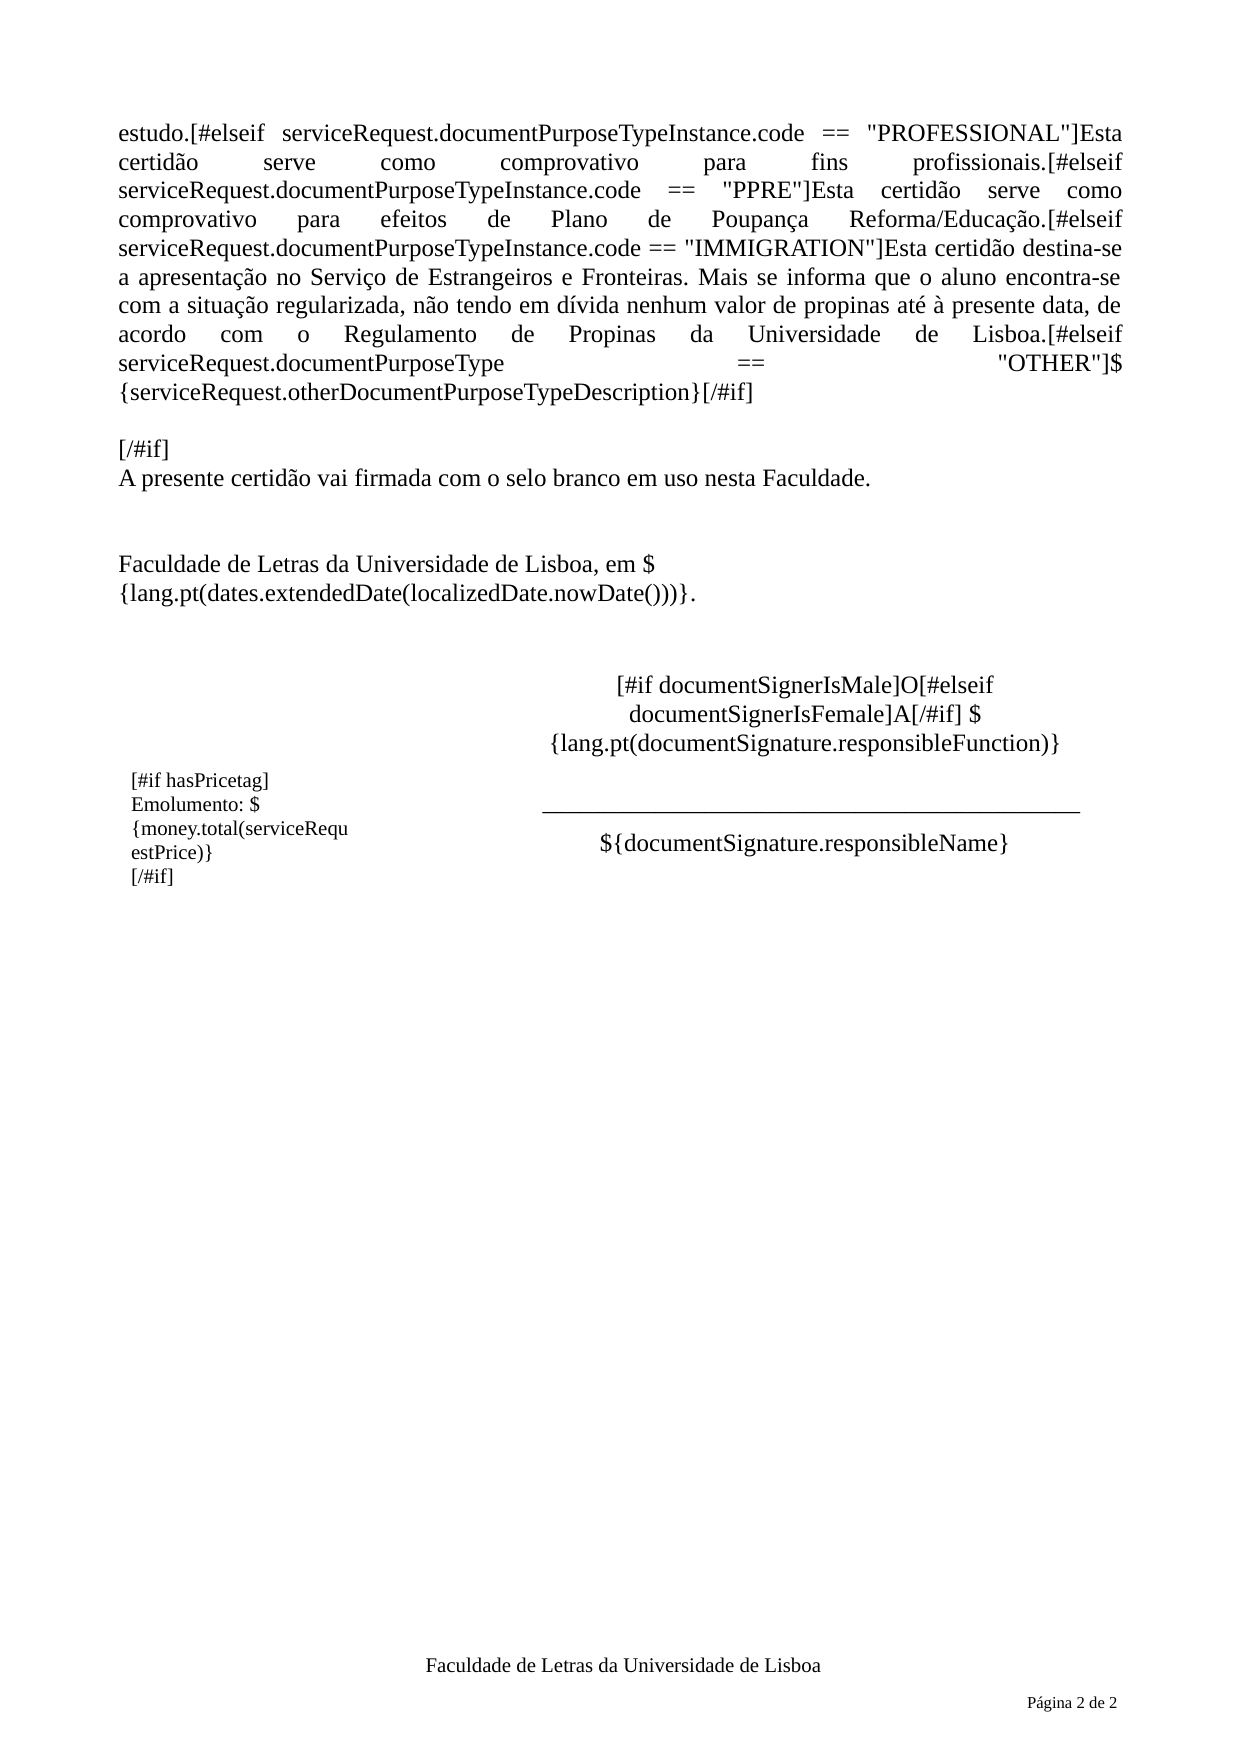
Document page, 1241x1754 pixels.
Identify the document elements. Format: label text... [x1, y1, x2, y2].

table_cell ${documentSignature.responsibleName} [500, 822, 1110, 894]
text [/#if] [118, 434, 1122, 463]
table_cell ___________________________________________ [500, 762, 1110, 822]
text estudo.[#elseif serviceRequest.documentPurposeTypeInstance.code == "PROFESSIONAL"]Esta certidão serve como comprovativo para fins profissionais.[#elseif serviceRequest.documentPurposeTypeInstance.code == "PPRE"]Esta certidão serve como comprovativo para efeitos de Plano de Poupança Reforma/Educação.[#elseif serviceRequest.documentPurposeTypeInstance.code == "IMMIGRATION"]Esta certidão destina-se a apresentação no Serviço de Estrangeiros e Fronteiras. Mais se informa que o aluno encontra-se com a situação regularizada, não tendo em dívida nenhum valor de propinas até à presente data, de acordo com o Regulamento de Propinas da Universidade de Lisboa.[#elseif serviceRequest.documentPurposeType == "OTHER"]${serviceRequest.otherDocumentPurposeTypeDescription}[/#if] [118, 118, 1122, 406]
table_cell [#if hasPricetag] Emolumento: ${money.total(serviceRequestPrice)} [/#if] [125, 762, 500, 894]
table_header [#if documentSignerIsMale]O[#elseif documentSignerIsFemale]A[/#if] ${lang.pt(documentSignature.responsibleFunction)} [125, 664, 1110, 762]
text Faculdade de Letras da Universidade de Lisboa, em ${lang.pt(dates.extendedDate(localizedDate.nowDate()))}. [118, 549, 1122, 607]
text A presente certidão vai firmada com o selo branco em uso nesta Faculdade. [118, 463, 1122, 492]
